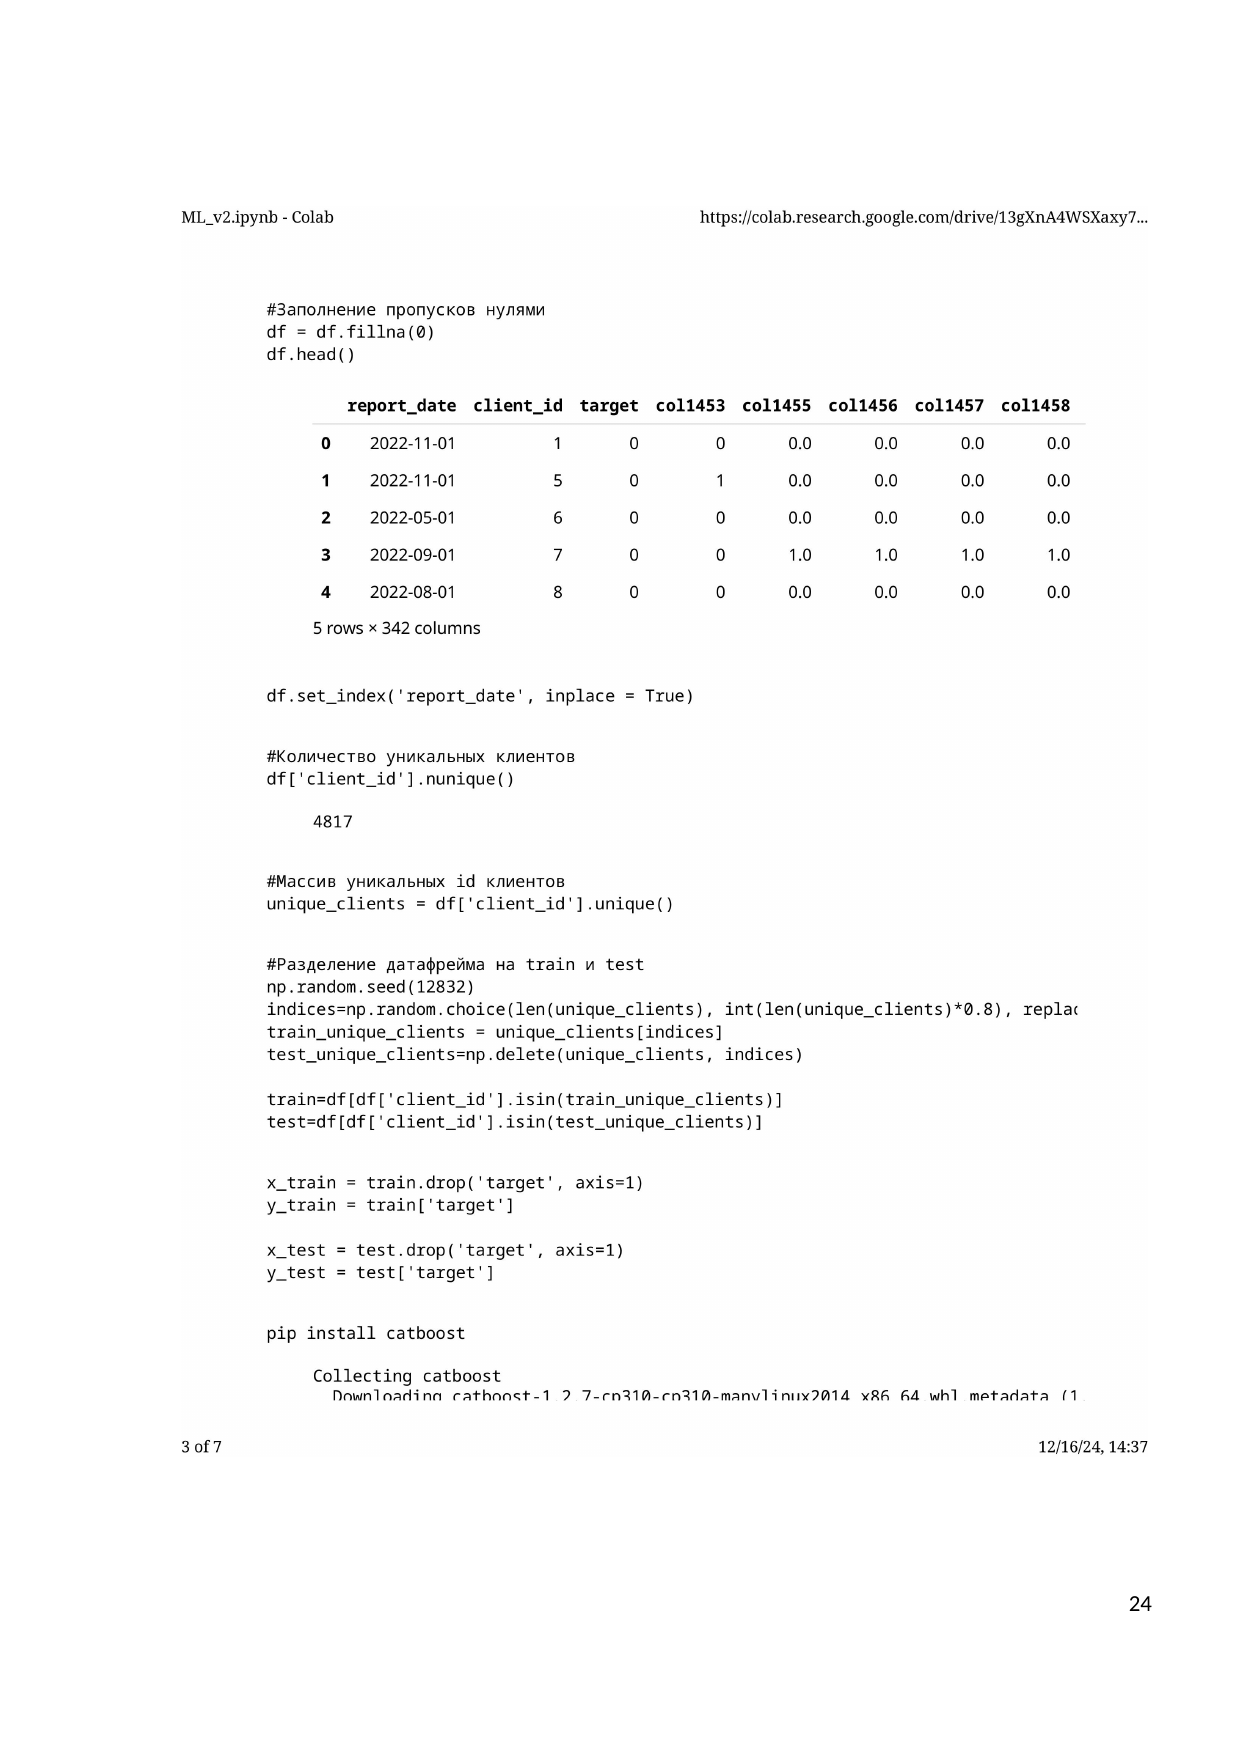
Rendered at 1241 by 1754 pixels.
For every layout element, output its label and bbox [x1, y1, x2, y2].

picture [181, 206, 1148, 1457]
